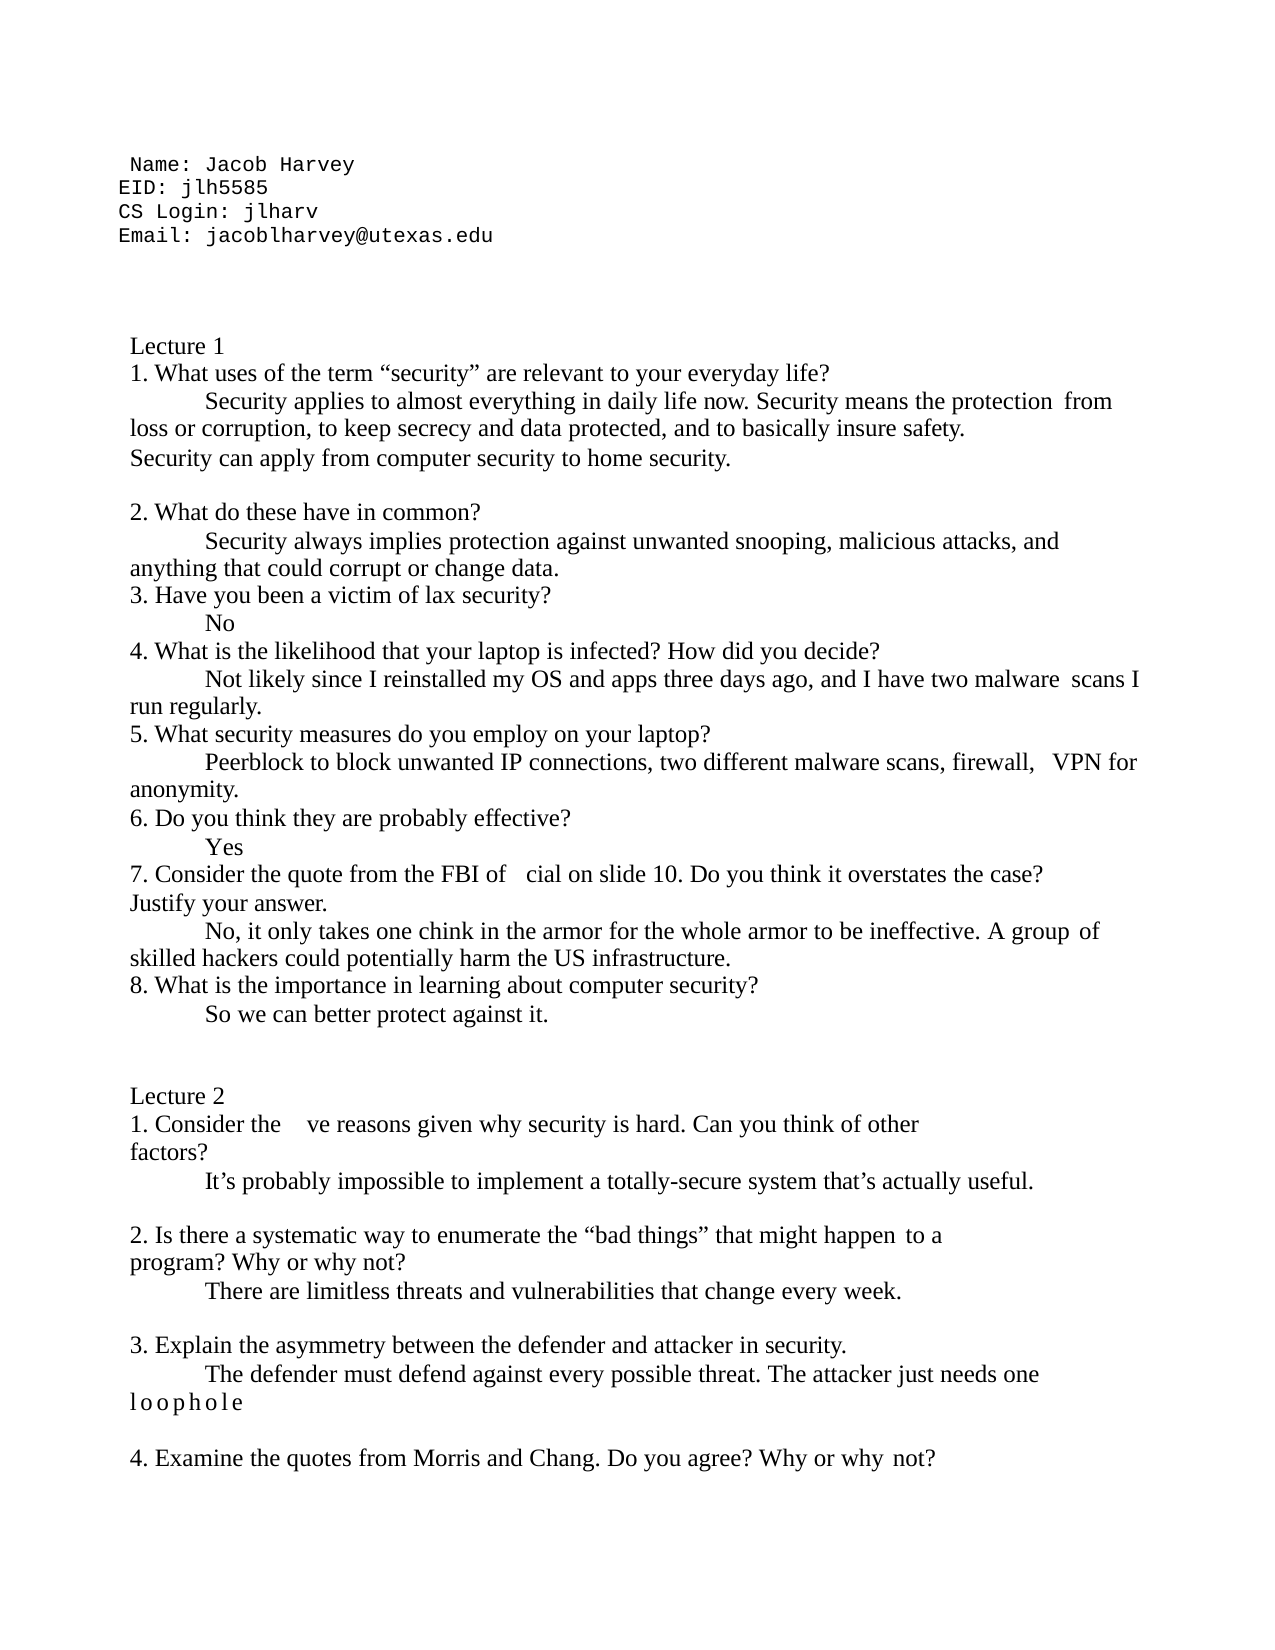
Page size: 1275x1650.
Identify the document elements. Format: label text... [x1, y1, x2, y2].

text Email: jacoblharvey@utexas.edu [118, 224, 1157, 248]
list Explain the asymmetry between the defender and attacker in security. [129, 1330, 1157, 1359]
text So we can better protect against it. [204, 999, 1157, 1028]
text No, it only takes one chink in the armor for the whole armor to be ineffective. A group of skilled hackers could potentially harm the US infrastructure. [129, 917, 1152, 972]
list Have you been a victim of lax security? [129, 582, 1157, 609]
list Do you think they are probably effective? [129, 805, 648, 832]
list Yes [129, 834, 648, 861]
text CS Login: jlharv [118, 201, 1157, 224]
text Security applies to almost everything in daily life now. Security means the protection from loss or corruption, to keep secrecy and data protected, and to basically insure safety. [129, 388, 1152, 442]
text Security can apply from computer security to home security. [129, 443, 1157, 471]
text EID: jlh5585 [118, 177, 1157, 201]
text Lecture 1 [129, 332, 1157, 360]
text Security always implies protection against unwanted snooping, malicious attacks, and anything that could corrupt or change data. [129, 528, 1152, 582]
text Name: Jacob Harvey [129, 150, 1037, 177]
text The defender must defend against every possible threat. The attacker just needs one loophole [129, 1361, 1152, 1415]
list Consider the quote from the FBI ofcial on slide 10. Do you think it overstates the case? [129, 861, 1157, 888]
list Consider the ve reasons given why security is hard. Can you think of other factors? [129, 1111, 992, 1165]
text Not likely since I reinstalled my OS and apps three days ago, and I have two malware scans I run regularly. [129, 665, 1157, 719]
list What security measures do you employ on your laptop? [129, 720, 1157, 748]
list What do these have in common? [129, 497, 1157, 526]
list What is the importance in learning about computer security? [129, 972, 1157, 999]
list Is there a systematic way to enumerate the “bad things” that might happen to a program? Why or why not? [129, 1222, 974, 1276]
text No [204, 609, 1157, 637]
list What is the likelihood that your laptop is infected? How did you decide? [129, 637, 1157, 664]
list What uses of the term “security” are relevant to your everyday life? [129, 360, 1157, 387]
text Lecture 2 [129, 1082, 1157, 1110]
text It’s probably impossible to implement a totally-secure system that’s actually useful. [204, 1166, 1157, 1194]
list Examine the quotes from Morris and Chang. Do you agree? Why or why not? [129, 1444, 960, 1472]
text Peerblock to block unwanted IP connections, two different malware scans, firewall, VPN for anonymity. [129, 749, 1152, 803]
text Justify your answer. [129, 889, 1157, 917]
text There are limitless threats and vulnerabilities that change every week. [204, 1276, 1157, 1305]
